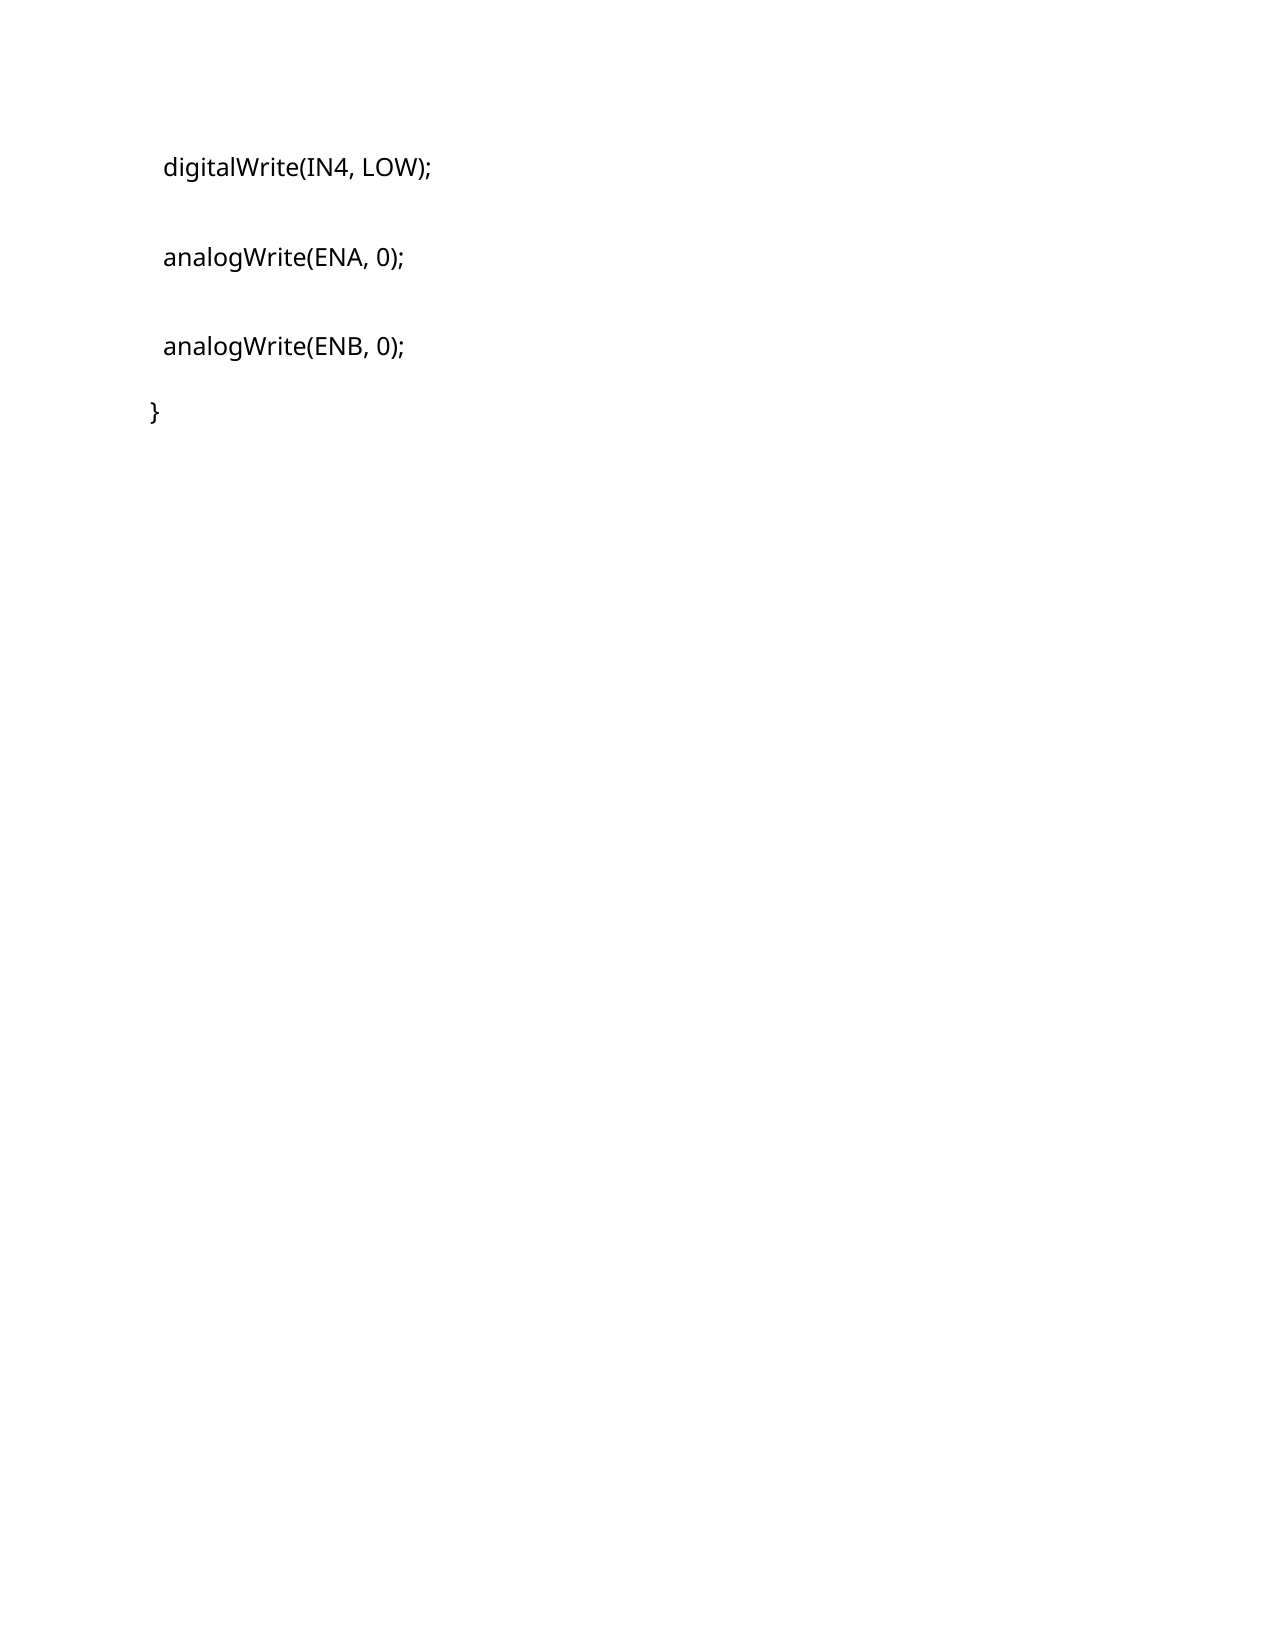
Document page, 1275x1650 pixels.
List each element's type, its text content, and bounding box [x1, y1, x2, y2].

text analogWrite(ENA, 0); [150, 239, 1125, 273]
text } [150, 393, 1125, 427]
text digitalWrite(IN4, LOW); [150, 150, 1125, 184]
text analogWrite(ENB, 0); [150, 329, 1125, 363]
